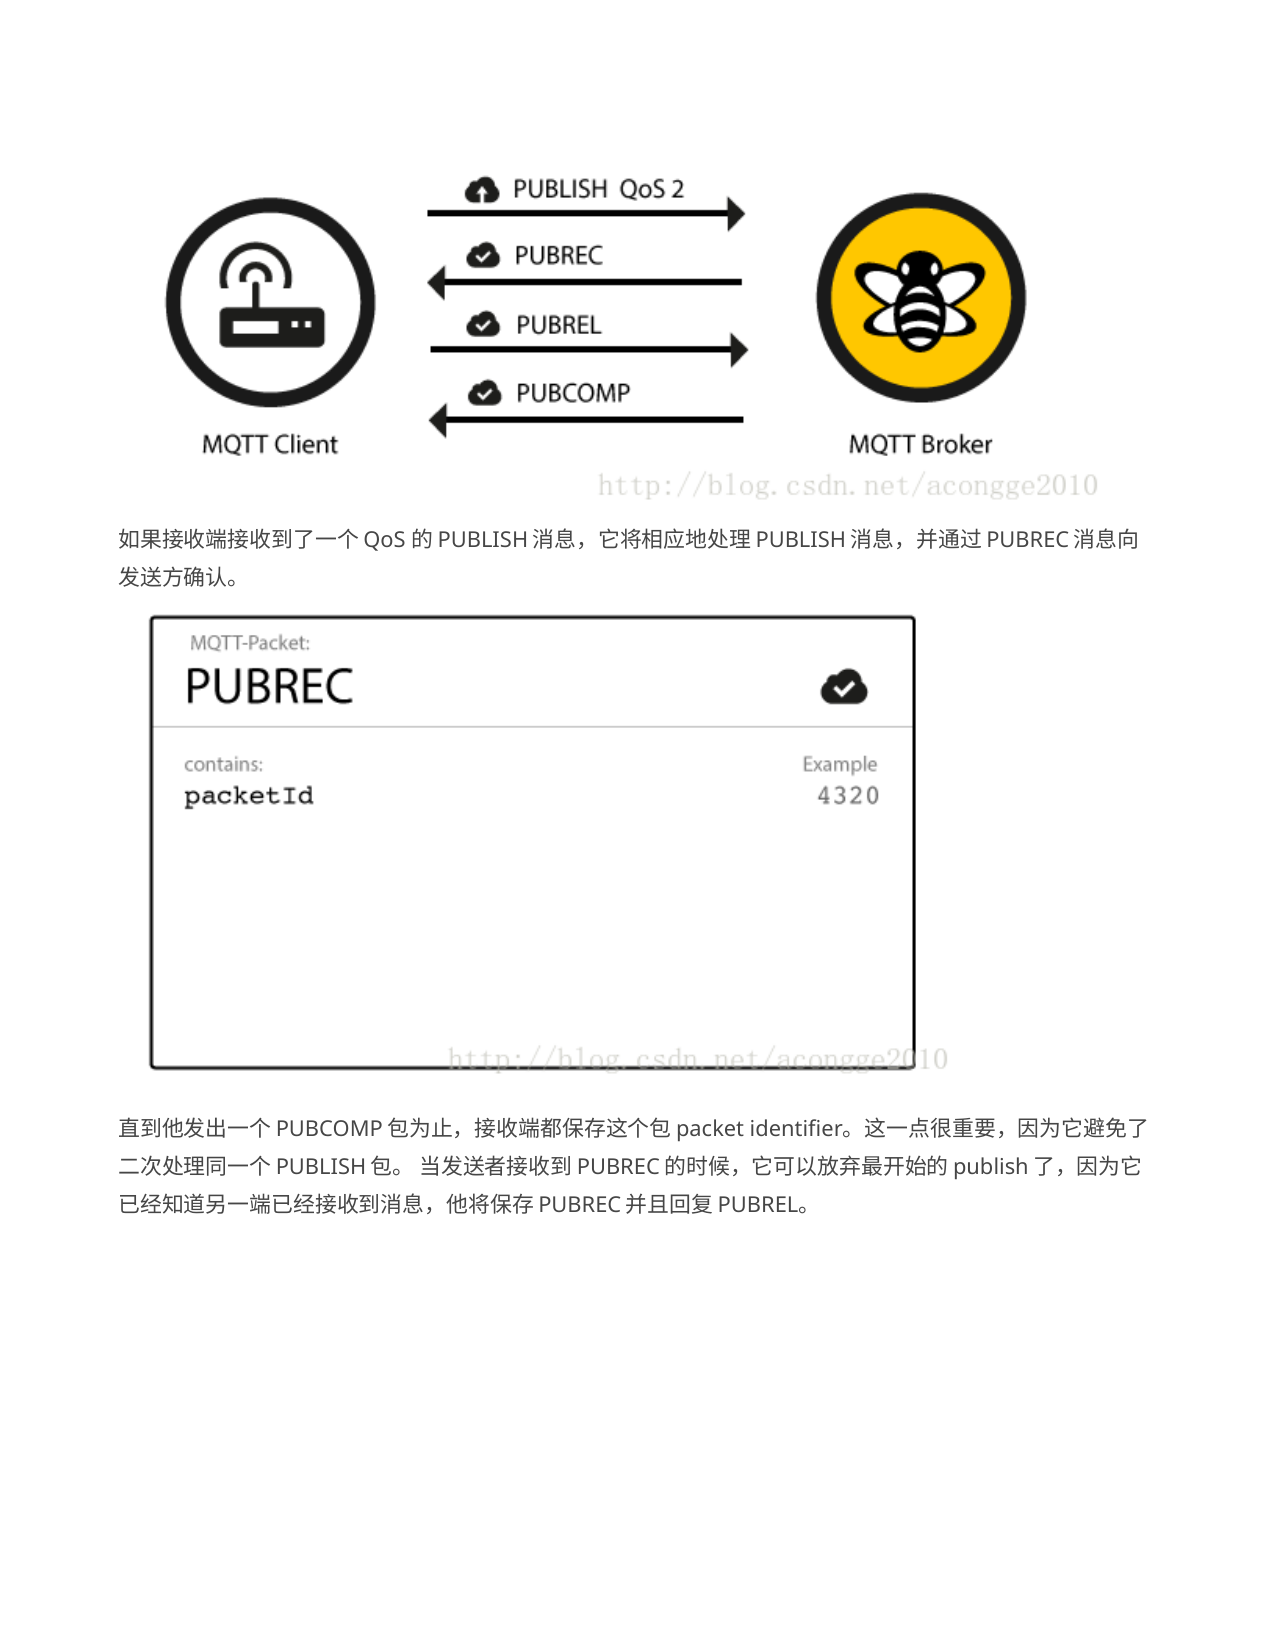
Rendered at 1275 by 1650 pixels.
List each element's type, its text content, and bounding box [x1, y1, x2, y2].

picture [118, 598, 965, 1091]
text 如果接收端接收到了一个QoS 的PUBLISH消息，它将相应地处理PUBLISH消息，并通过PUBREC消息向发送方确认。 [118, 522, 1157, 592]
text 直到他发出一个PUBCOMP包为止，接收端都保存这个包packet identifier。这一点很重要，因为它避免了二次处理同一个PUBLISH包。 当发送者接收到PUBREC的时候，它可以放弃最开始的publish了，因为它已经知道另一端已经接收到消息，他将保存PUBREC并且回复PUBREL。 [118, 1111, 1157, 1218]
picture [118, 118, 1116, 517]
